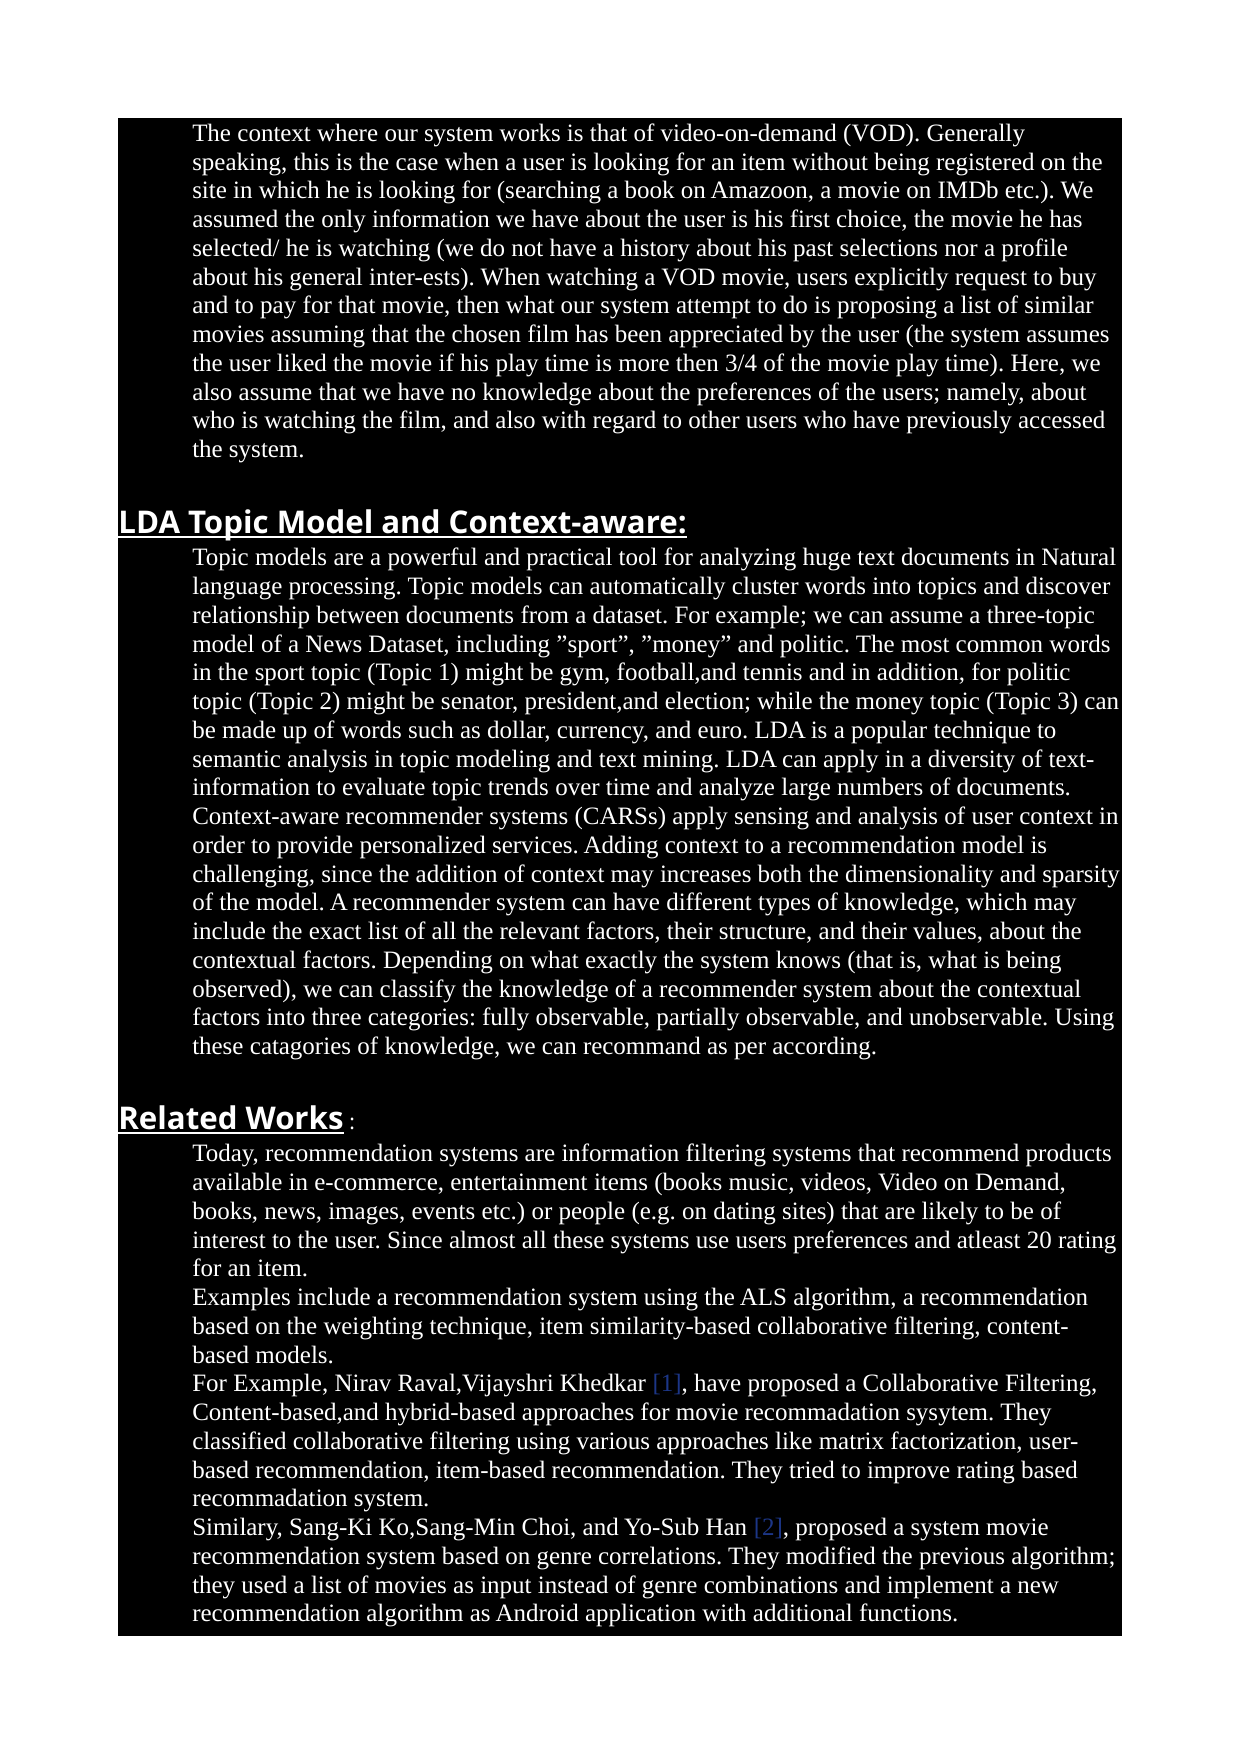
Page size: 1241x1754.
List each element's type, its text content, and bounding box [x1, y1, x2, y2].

text Examples include a recommendation system using the ALS algorithm, a recommendation based on the weighting technique, item similarity-based collaborative filtering, content-based models. [192, 1282, 1122, 1368]
text Related Works : [118, 1096, 1122, 1138]
text For Example, Nirav Raval,Vijayshri Khedkar [1], have proposed a Collaborative Filtering, Content-based,and hybrid-based approaches for movie recommadation sysytem. They classified collaborative filtering using various approaches like matrix factorization, user-based recommendation, item-based recommendation. They tried to improve rating based recommadation system. [192, 1368, 1122, 1512]
text Similary, Sang-Ki Ko,Sang-Min Choi, and Yo-Sub Han [2], proposed a system movie recommendation system based on genre correlations. They modified the previous algorithm; they used a list of movies as input instead of genre combinations and implement a new recommendation algorithm as Android application with additional functions. [192, 1512, 1122, 1627]
text Today, recommendation systems are information filtering systems that recommend products available in e-commerce, entertainment items (books music, videos, Video on Demand, books, news, images, events etc.) or people (e.g. on dating sites) that are likely to be of interest to the user. Since almost all these systems use users preferences and atleast 20 rating for an item. [192, 1138, 1122, 1282]
text The context where our system works is that of video-on-demand (VOD). Generally speaking, this is the case when a user is looking for an item without being registered on the site in which he is looking for (searching a book on Amazoon, a movie on IMDb etc.). We assumed the only information we have about the user is his first choice, the movie he has selected/ he is watching (we do not have a history about his past selections nor a profile about his general inter-ests). When watching a VOD movie, users explicitly request to buy and to pay for that movie, then what our system attempt to do is proposing a list of similar movies assuming that the chosen film has been appreciated by the user (the system assumes the user liked the movie if his play time is more then 3/4 of the movie play time). Here, we also assume that we have no knowledge about the preferences of the users; namely, about who is watching the film, and also with regard to other users who have previously accessed the system. [192, 118, 1122, 464]
text Topic models are a powerful and practical tool for analyzing huge text documents in Natural language processing. Topic models can automatically cluster words into topics and discover relationship between documents from a dataset. For example; we can assume a three-topic model of a News Dataset, including ”sport”, ”money” and politic. The most common words in the sport topic (Topic 1) might be gym, football,and tennis and in addition, for politic topic (Topic 2) might be senator, president,and election; while the money topic (Topic 3) can be made up of words such as dollar, currency, and euro. LDA is a popular technique to semantic analysis in topic modeling and text mining. LDA can apply in a diversity of text-information to evaluate topic trends over time and analyze large numbers of documents. [192, 542, 1122, 801]
text LDA Topic Model and Context-aware: [118, 500, 1122, 542]
text Context-aware recommender systems (CARSs) apply sensing and analysis of user context in order to provide personalized services. Adding context to a recommendation model is challenging, since the addition of context may increases both the dimensionality and sparsity of the model. A recommender system can have different types of knowledge, which may include the exact list of all the relevant factors, their structure, and their values, about the contextual factors. Depending on what exactly the system knows (that is, what is being observed), we can classify the knowledge of a recommender system about the contextual factors into three categories: fully observable, partially observable, and unobservable. Using these catagories of knowledge, we can recommand as per according. [192, 801, 1122, 1060]
